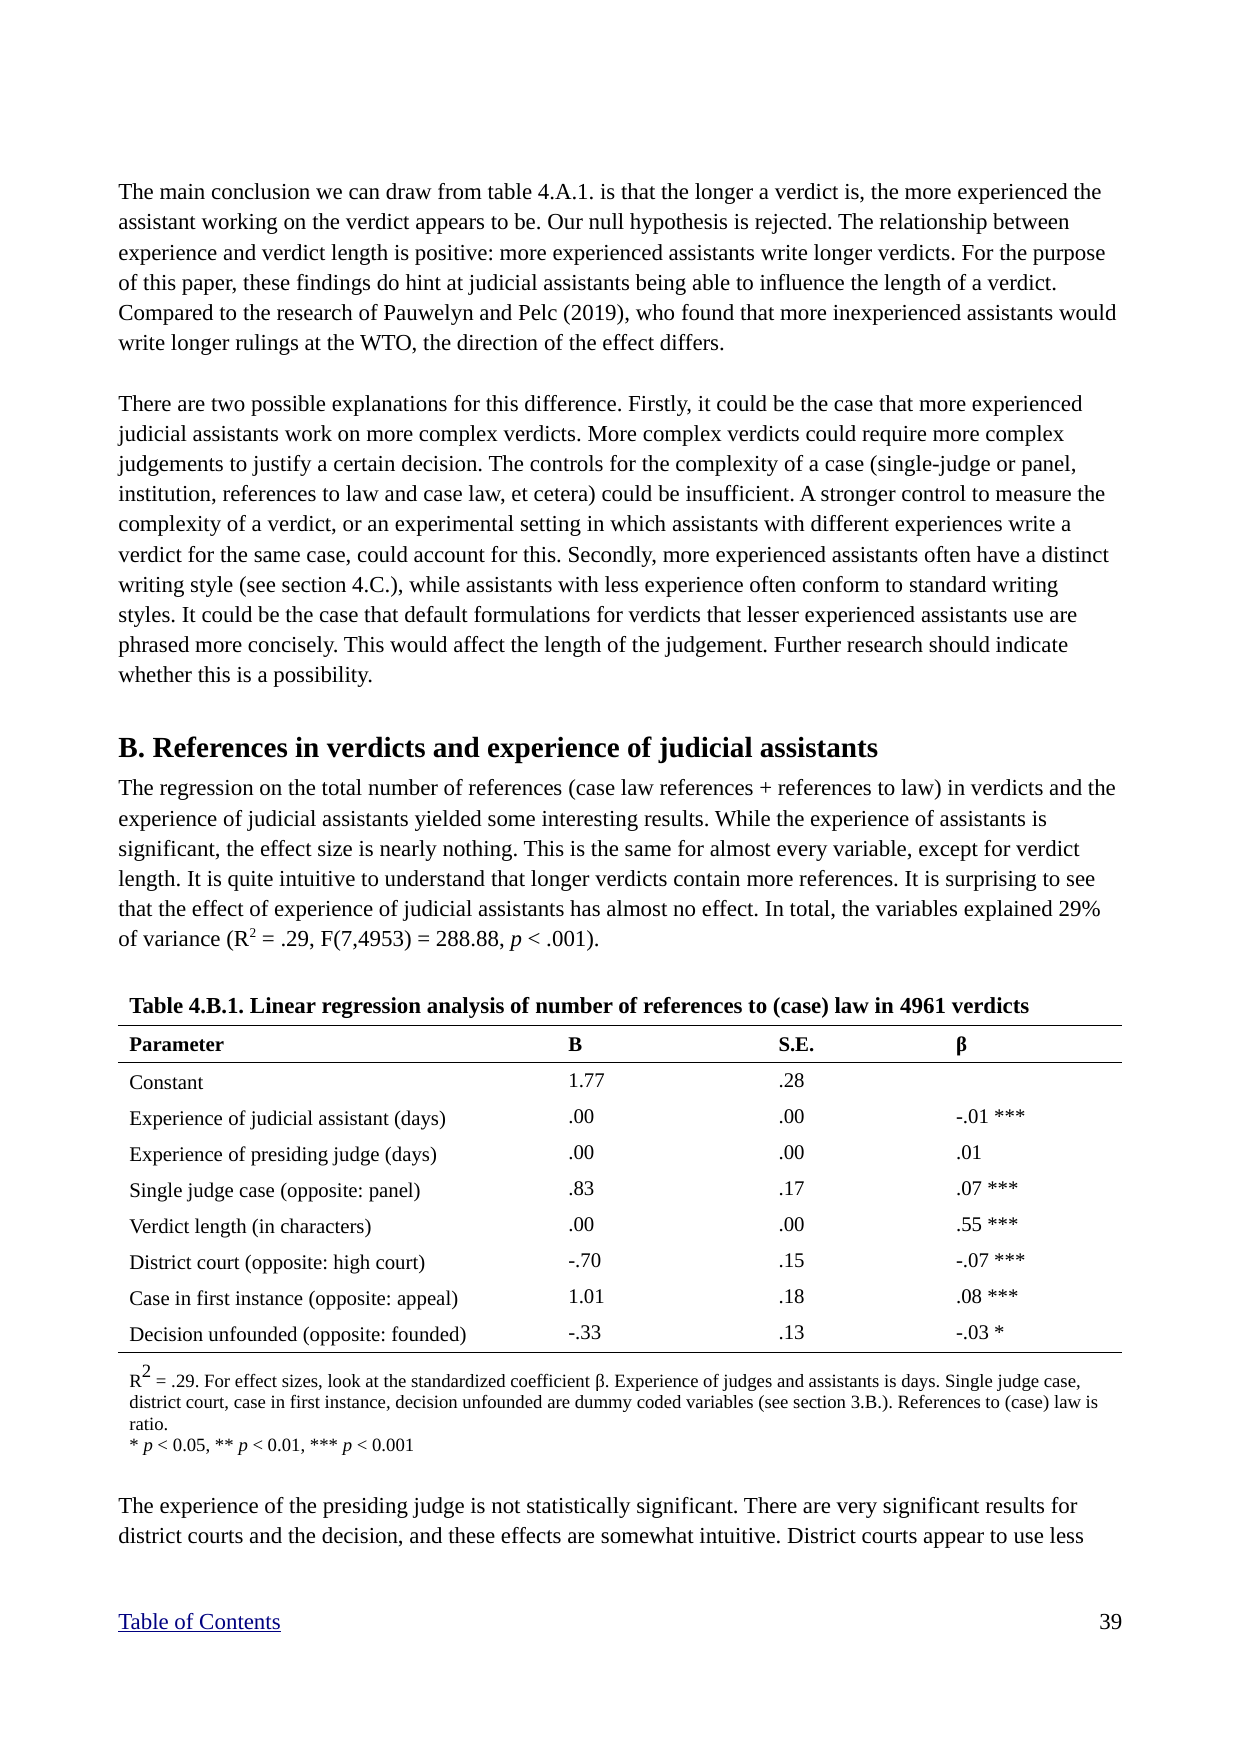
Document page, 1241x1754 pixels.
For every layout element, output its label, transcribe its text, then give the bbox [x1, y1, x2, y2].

table_cell R2 = .29. For effect sizes, look at the standardized coefficient β. Experience of judges and assistants is days. Single judge case, district court, case in first instance, decision unfounded are dummy coded variables (see section 3.B.). References to (case) law is ratio. * p < 0.05, ** p < 0.01, *** p < 0.001 [118, 1353, 1122, 1462]
table_cell .00 [767, 1136, 944, 1172]
table_cell .18 [767, 1280, 944, 1316]
table_cell [945, 1063, 1122, 1100]
table_cell District court (opposite: high court) [118, 1244, 557, 1280]
table_cell .28 [767, 1063, 944, 1100]
table_cell Single judge case (opposite: panel) [118, 1172, 557, 1208]
table_cell .00 [557, 1100, 767, 1136]
table_header Table 4.B.1. Linear regression analysis of number of references to (case) law in 4961 verdicts [118, 986, 1122, 1025]
table_cell .15 [767, 1244, 944, 1280]
table_cell -.03 * [945, 1316, 1122, 1352]
subtitle B. References in verdicts and experience of judicial assistants [118, 730, 1122, 763]
table_cell Decision unfounded (opposite: founded) [118, 1316, 557, 1352]
table_cell .00 [557, 1208, 767, 1244]
table_cell -.01 *** [945, 1100, 1122, 1136]
table_cell -.70 [557, 1244, 767, 1280]
table_cell Experience of judicial assistant (days) [118, 1100, 557, 1136]
table_cell .17 [767, 1172, 944, 1208]
table_cell .07 *** [945, 1172, 1122, 1208]
text The regression on the total number of references (case law references + references to law) in verdicts and the experience of judicial assistants yielded some interesting results. While the experience of assistants is significant, the effect size is nearly nothing. This is the same for almost every variable, except for verdict length. It is quite intuitive to understand that longer verdicts contain more references. It is surprising to see that the effect of experience of judicial assistants has almost no effect. In total, the variables explained 29% of variance (R2 = .29, F(7,4953) = 288.88, p < .001). [118, 774, 1122, 952]
table_cell .08 *** [945, 1280, 1122, 1316]
table_cell 1.77 [557, 1063, 767, 1100]
table_cell .00 [767, 1208, 944, 1244]
table_cell .83 [557, 1172, 767, 1208]
table_cell Case in first instance (opposite: appeal) [118, 1280, 557, 1316]
table_cell .00 [767, 1100, 944, 1136]
table_cell .01 [945, 1136, 1122, 1172]
table_cell Constant [118, 1063, 557, 1100]
table_cell B [557, 1026, 767, 1062]
table_cell -.07 *** [945, 1244, 1122, 1280]
table_cell Verdict length (in characters) [118, 1208, 557, 1244]
table_cell S.E. [767, 1026, 944, 1062]
table_cell .00 [557, 1136, 767, 1172]
list There are two possible explanations for this difference. Firstly, it could be the case that more experienced judicial assistants work on more complex verdicts. More complex verdicts could require more complex judgements to justify a certain decision. The controls for the complexity of a case (single-judge or panel, institution, references to law and case law, et cetera) could be insufficient. A stronger control to measure the complexity of a verdict, or an experimental setting in which assistants with different experiences write a verdict for the same case, could account for this. Secondly, more experienced assistants often have a distinct writing style (see section 4.C.), while assistants with less experience often conform to standard writing styles. It could be the case that default formulations for verdicts that lesser experienced assistants use are phrased more concisely. This would affect the length of the judgement. Further research should indicate whether this is a possibility. [118, 389, 1122, 688]
table_cell .13 [767, 1316, 944, 1352]
text The experience of the presiding judge is not statistically significant. There are very significant results for district courts and the decision, and these effects are somewhat intuitive. District courts appear to use less [118, 1492, 1122, 1549]
table_cell .55 *** [945, 1208, 1122, 1244]
table_cell 1.01 [557, 1280, 767, 1316]
table_cell -.33 [557, 1316, 767, 1352]
table_cell Experience of presiding judge (days) [118, 1136, 557, 1172]
list The main conclusion we can draw from table 4.A.1. is that the longer a verdict is, the more experienced the assistant working on the verdict appears to be. Our null hypothesis is rejected. The relationship between experience and verdict length is positive: more experienced assistants write longer verdicts. For the purpose of this paper, these findings do hint at judicial assistants being able to influence the length of a verdict. Compared to the research of Pauwelyn and Pelc (2019), who found that more inexperienced assistants would write longer rulings at the WTO, the direction of the effect differs. [118, 178, 1122, 356]
table_cell β [945, 1026, 1122, 1062]
table_cell Parameter [118, 1026, 557, 1062]
